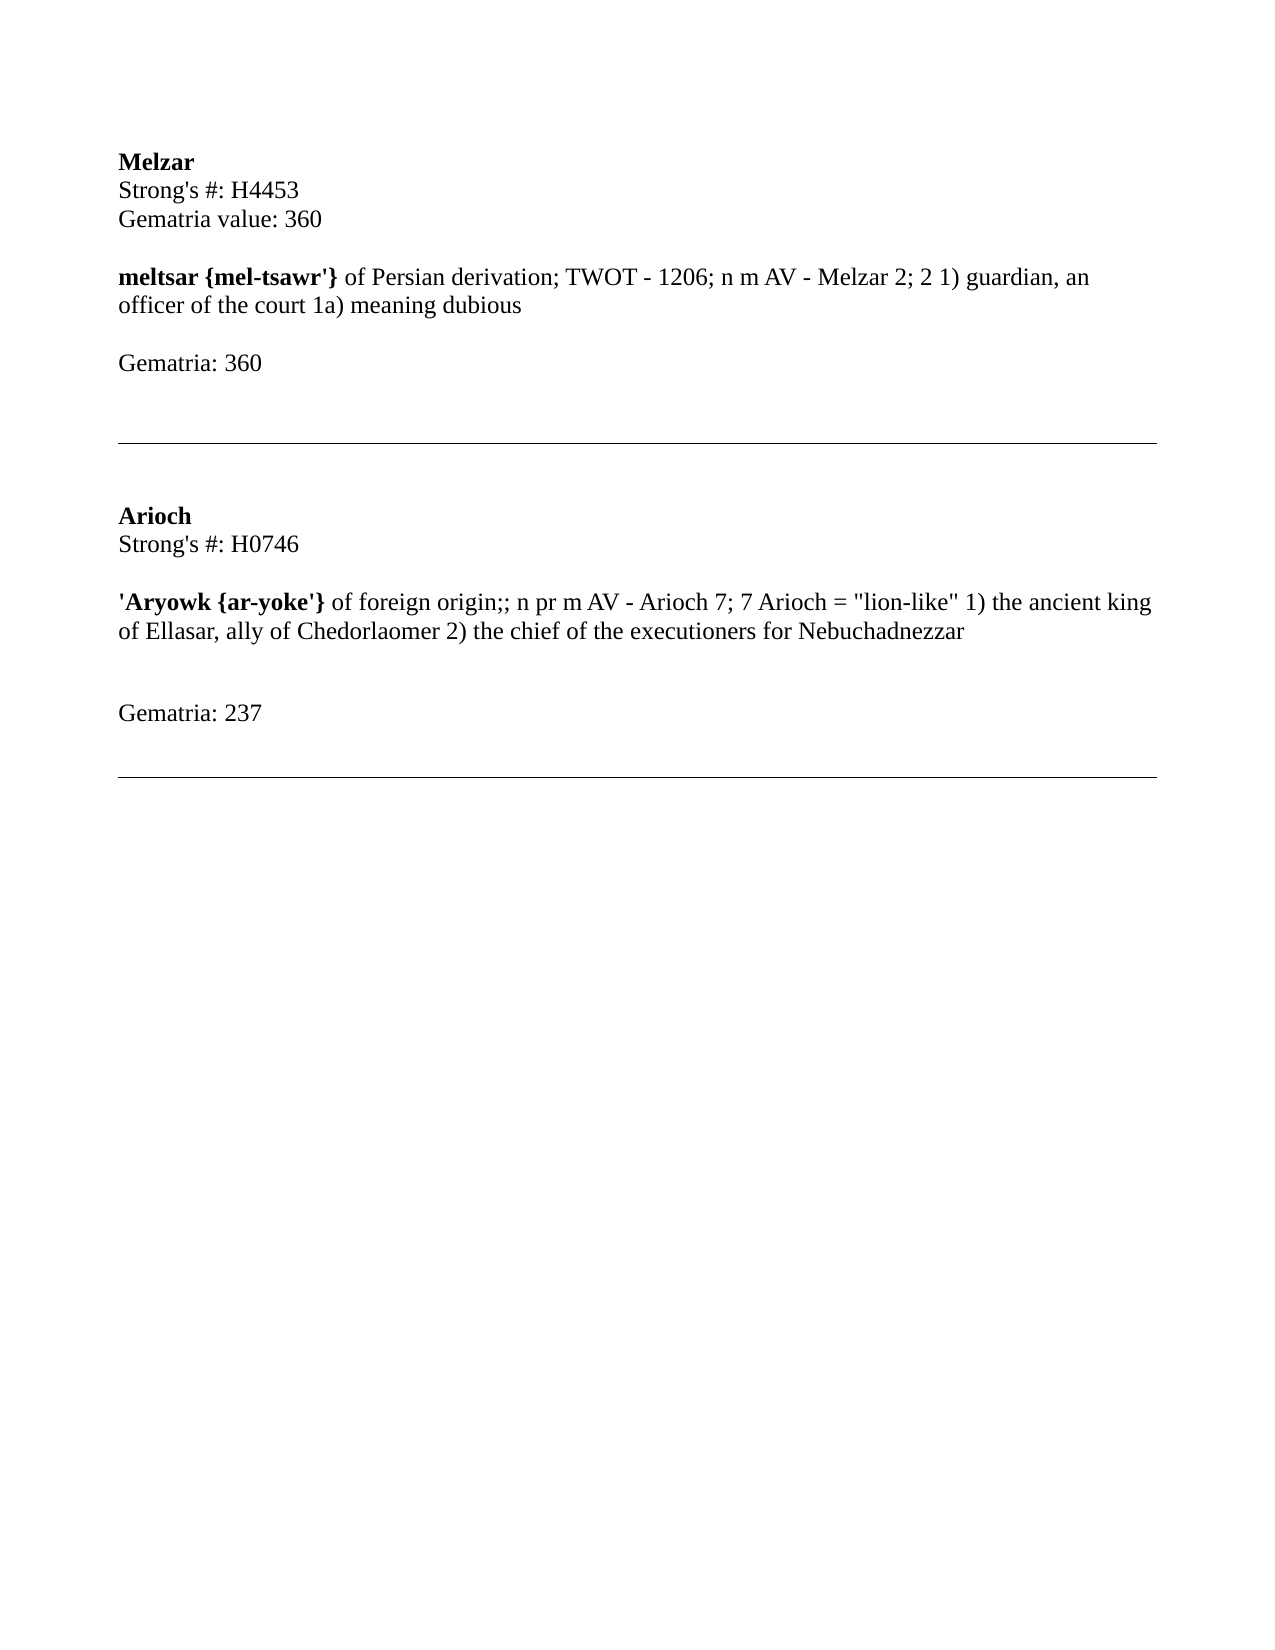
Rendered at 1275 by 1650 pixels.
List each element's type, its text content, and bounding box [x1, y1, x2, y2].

text meltsar {mel-tsawr'} of Persian derivation; TWOT - 1206; n m AV - Melzar 2; 2 1) guardian, an officer of the court 1a) meaning dubious [118, 262, 1157, 319]
text Arioch [118, 501, 1157, 529]
text Gematria: 237 [118, 698, 1157, 727]
text Gematria: 360 [118, 348, 1157, 377]
text Strong's #: H0746 [118, 529, 1157, 558]
text Melzar [118, 147, 1157, 176]
text 'Aryowk {ar-yoke'} of foreign origin;; n pr m AV - Arioch 7; 7 Arioch = "lion-like" 1) the ancient king of Ellasar, ally of Chedorlaomer 2) the chief of the executioners for Nebuchadnezzar [118, 587, 1157, 644]
text Strong's #: H4453 [118, 176, 1157, 204]
text Gematria value: 360 [118, 204, 1157, 233]
